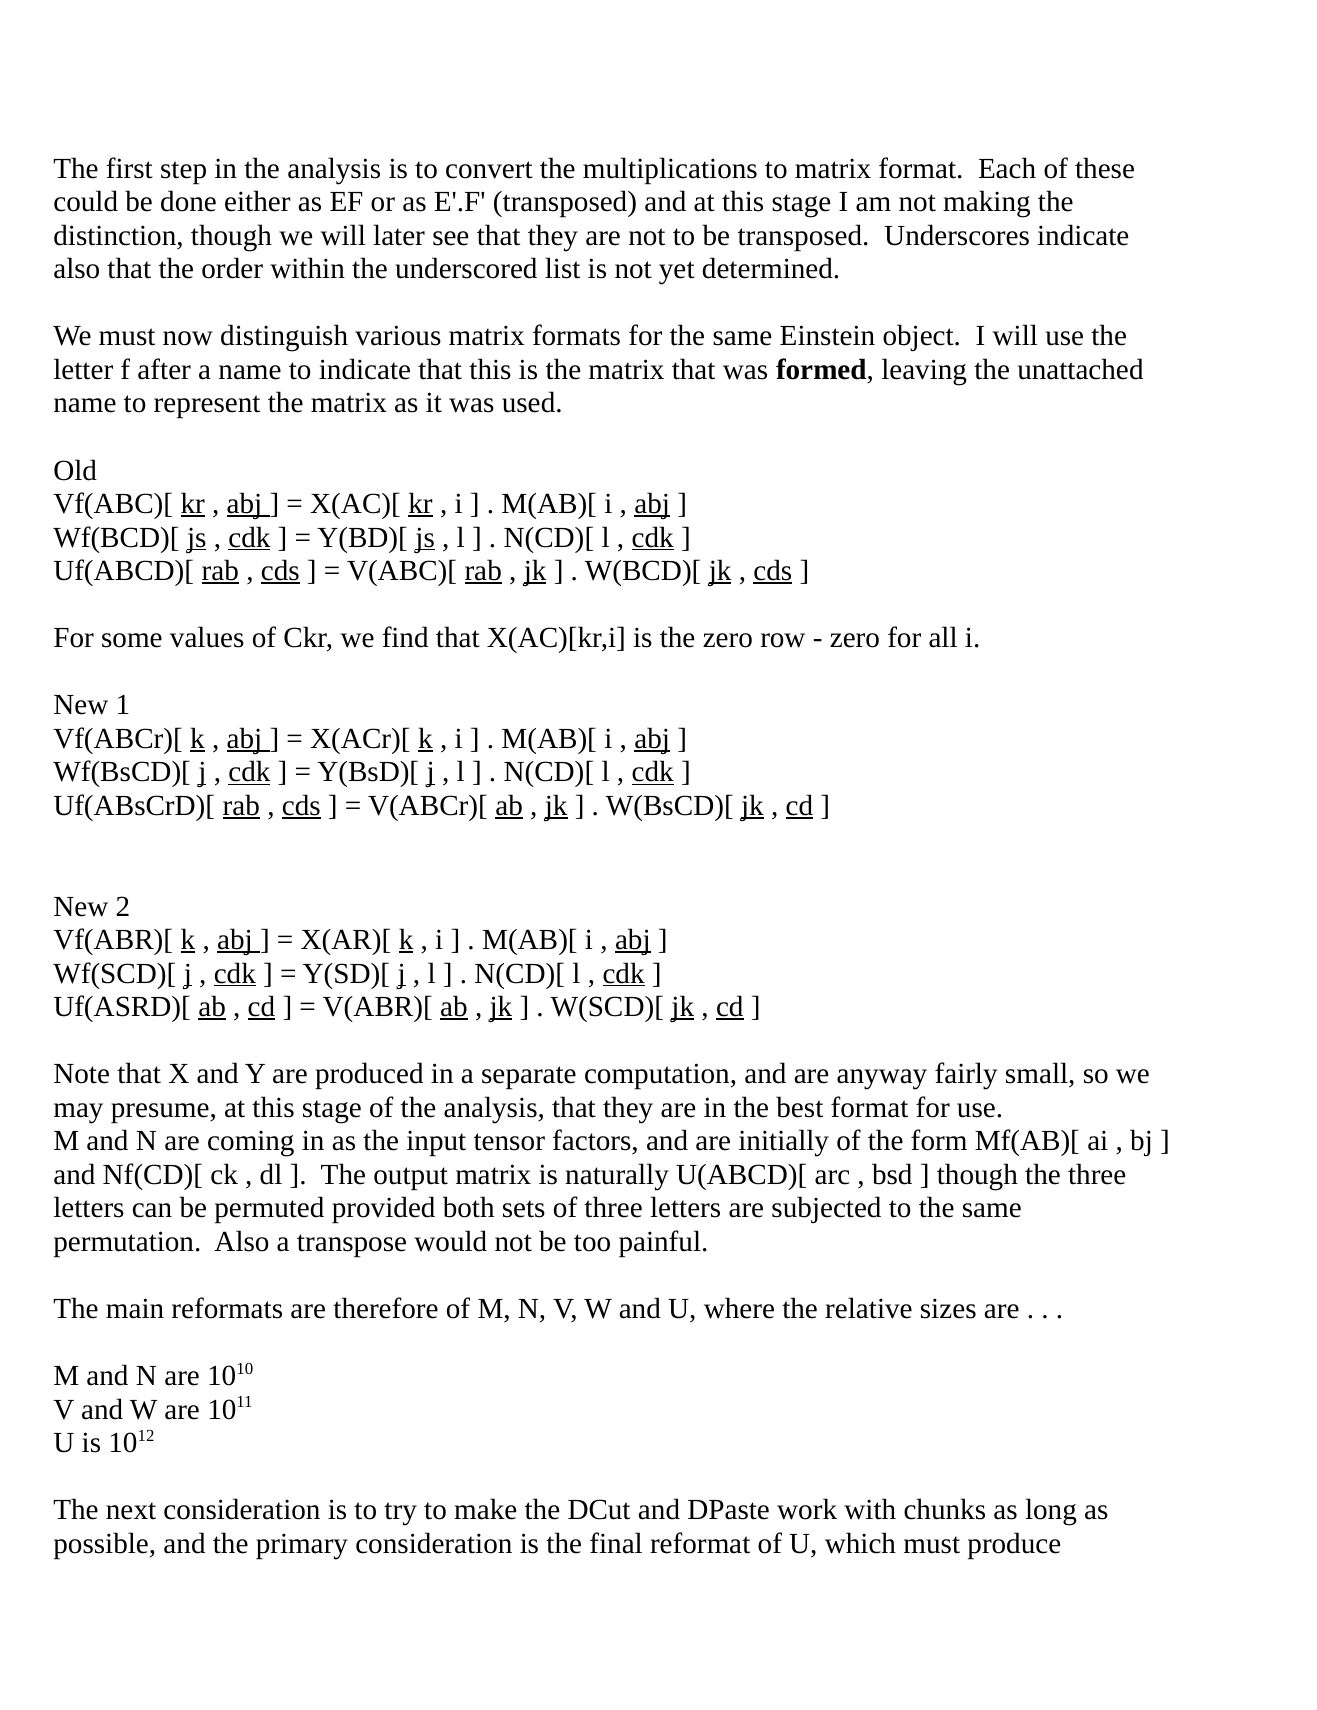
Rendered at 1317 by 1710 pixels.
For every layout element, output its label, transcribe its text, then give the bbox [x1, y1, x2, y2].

text Vf(ABC)[ kr , abj ] = X(AC)[ kr , i ] . M(AB)[ i , abj ] [53, 486, 1174, 520]
text Vf(ABCr)[ k , abj ] = X(ACr)[ k , i ] . M(AB)[ i , abj ] [53, 721, 1174, 754]
text New 1 [53, 687, 1174, 721]
text New 2 [53, 889, 1174, 922]
text We must now distinguish various matrix formats for the same Einstein object. I will use the letter f after a name to indicate that this is the matrix that was formed, leaving the unattached name to represent the matrix as it was used. [53, 318, 1174, 419]
text Uf(ABsCrD)[ rab , cds ] = V(ABCr)[ ab , jk ] . W(BsCD)[ jk , cd ] [53, 788, 1174, 822]
text Wf(SCD)[ j , cdk ] = Y(SD)[ j , l ] . N(CD)[ l , cdk ] [53, 956, 1174, 989]
text U is 1012 [53, 1425, 1174, 1459]
text Wf(BCD)[ js , cdk ] = Y(BD)[ js , l ] . N(CD)[ l , cdk ] [53, 520, 1174, 553]
text Old [53, 453, 1174, 486]
text M and N are 1010 [53, 1358, 1174, 1392]
text Uf(ABCD)[ rab , cds ] = V(ABC)[ rab , jk ] . W(BCD)[ jk , cds ] [53, 553, 1174, 587]
text The next consideration is to try to make the DCut and DPaste work with chunks as long as possible, and the primary consideration is the final reformat of U, which must produce [53, 1492, 1174, 1559]
text Note that X and Y are produced in a separate computation, and are anyway fairly small, so we may presume, at this stage of the analysis, that they are in the best format for use. [53, 1056, 1174, 1123]
text The main reformats are therefore of M, N, V, W and U, where the relative sizes are . . . [53, 1291, 1174, 1325]
text Wf(BsCD)[ j , cdk ] = Y(BsD)[ j , l ] . N(CD)[ l , cdk ] [53, 754, 1174, 788]
text M and N are coming in as the input tensor factors, and are initially of the form Mf(AB)[ ai , bj ] and Nf(CD)[ ck , dl ]. The output matrix is naturally U(ABCD)[ arc , bsd ] though the three letters can be permuted provided both sets of three letters are subjected to the same permutation. Also a transpose would not be too painful. [53, 1123, 1174, 1258]
text Vf(ABR)[ k , abj ] = X(AR)[ k , i ] . M(AB)[ i , abj ] [53, 922, 1174, 956]
text V and W are 1011 [53, 1392, 1174, 1425]
text Uf(ASRD)[ ab , cd ] = V(ABR)[ ab , jk ] . W(SCD)[ jk , cd ] [53, 989, 1174, 1023]
text The first step in the analysis is to convert the multiplications to matrix format. Each of these could be done either as EF or as E'.F' (transposed) and at this stage I am not making the distinction, though we will later see that they are not to be transposed. Underscores indicate also that the order within the underscored list is not yet determined. [53, 151, 1174, 285]
text For some values of Ckr, we find that X(AC)[kr,i] is the zero row - zero for all i. [53, 620, 1174, 654]
